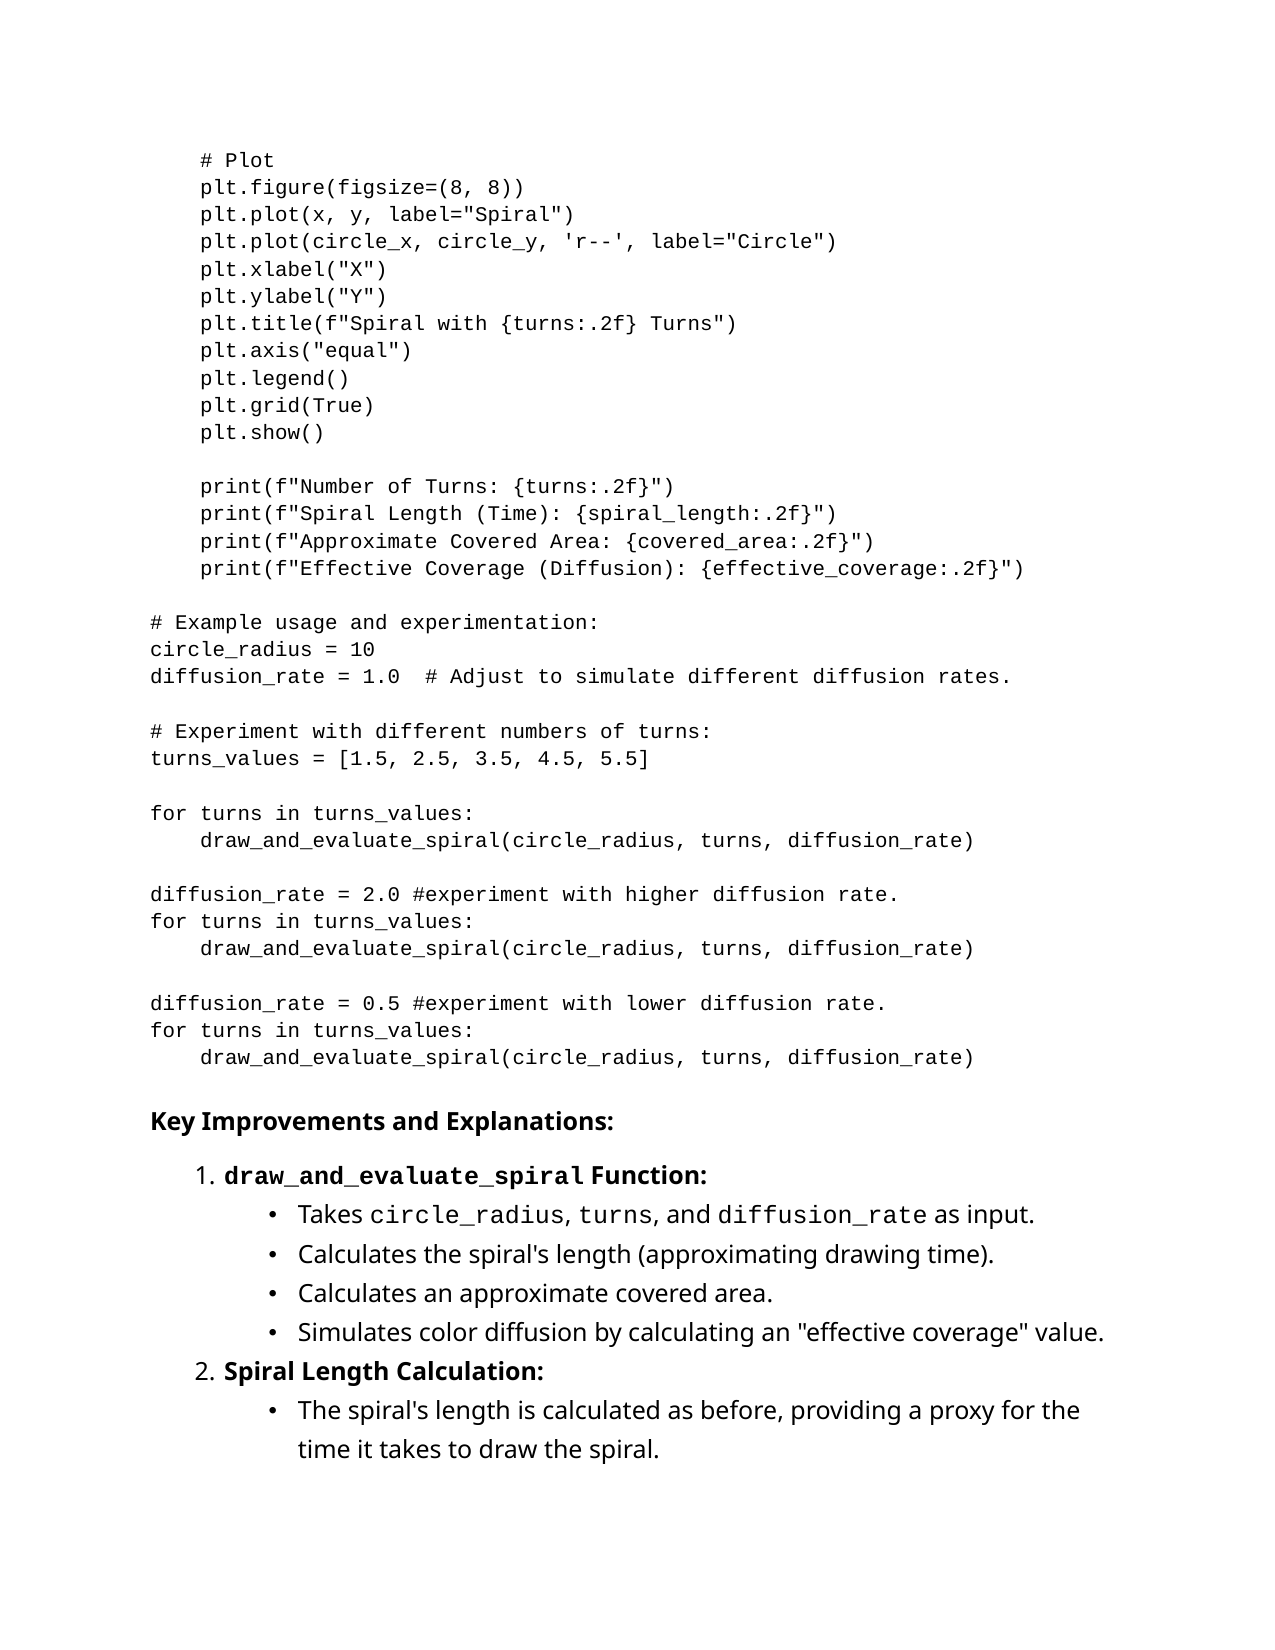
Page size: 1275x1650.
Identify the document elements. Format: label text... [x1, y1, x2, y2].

text plt.plot(x, y, label="Spiral") [150, 204, 1125, 228]
text plt.axis("equal") [150, 340, 1125, 364]
text for turns in turns_values: [150, 802, 1125, 826]
text for turns in turns_values: [150, 911, 1125, 935]
text plt.grid(True) [150, 395, 1125, 418]
text circle_radius = 10 [150, 639, 1125, 663]
text print(f"Spiral Length (Time): {spiral_length:.2f}") [150, 503, 1125, 527]
text diffusion_rate = 2.0 #experiment with higher diffusion rate. [150, 884, 1125, 908]
list Spiral Length Calculation: [194, 1354, 1125, 1388]
text # Plot [150, 150, 1125, 174]
text print(f"Effective Coverage (Diffusion): {effective_coverage:.2f}") [150, 558, 1125, 581]
text diffusion_rate = 1.0 # Adjust to simulate different diffusion rates. [150, 667, 1125, 690]
text # Example usage and experimentation: [150, 612, 1125, 636]
list Calculates the spiral's length (approximating drawing time). [268, 1236, 1125, 1270]
text for turns in turns_values: [150, 1020, 1125, 1044]
list Takes circle_radius, turns, and diffusion_rate as input. [268, 1197, 1125, 1231]
text plt.ylabel("Y") [150, 286, 1125, 309]
text print(f"Approximate Covered Area: {covered_area:.2f}") [150, 531, 1125, 554]
text plt.plot(circle_x, circle_y, 'r--', label="Circle") [150, 232, 1125, 255]
list draw_and_evaluate_spiral Function: [194, 1158, 1125, 1192]
text plt.legend() [150, 367, 1125, 391]
text plt.figure(figsize=(8, 8)) [150, 177, 1125, 201]
text print(f"Number of Turns: {turns:.2f}") [150, 476, 1125, 500]
text draw_and_evaluate_spiral(circle_radius, turns, diffusion_rate) [150, 938, 1125, 962]
list Calculates an approximate covered area. [268, 1276, 1125, 1309]
list The spiral's length is calculated as before, providing a proxy for the time it takes to draw the spiral. [268, 1393, 1125, 1466]
text diffusion_rate = 0.5 #experiment with lower diffusion rate. [150, 993, 1125, 1016]
text plt.xlabel("X") [150, 259, 1125, 282]
text # Experiment with different numbers of turns: [150, 721, 1125, 744]
list Simulates color diffusion by calculating an "effective coverage" value. [268, 1315, 1125, 1349]
text Key Improvements and Explanations: [150, 1104, 1125, 1138]
text turns_values = [1.5, 2.5, 3.5, 4.5, 5.5] [150, 748, 1125, 772]
text plt.show() [150, 422, 1125, 446]
text draw_and_evaluate_spiral(circle_radius, turns, diffusion_rate) [150, 830, 1125, 853]
text plt.title(f"Spiral with {turns:.2f} Turns") [150, 313, 1125, 337]
text draw_and_evaluate_spiral(circle_radius, turns, diffusion_rate) [150, 1047, 1125, 1071]
